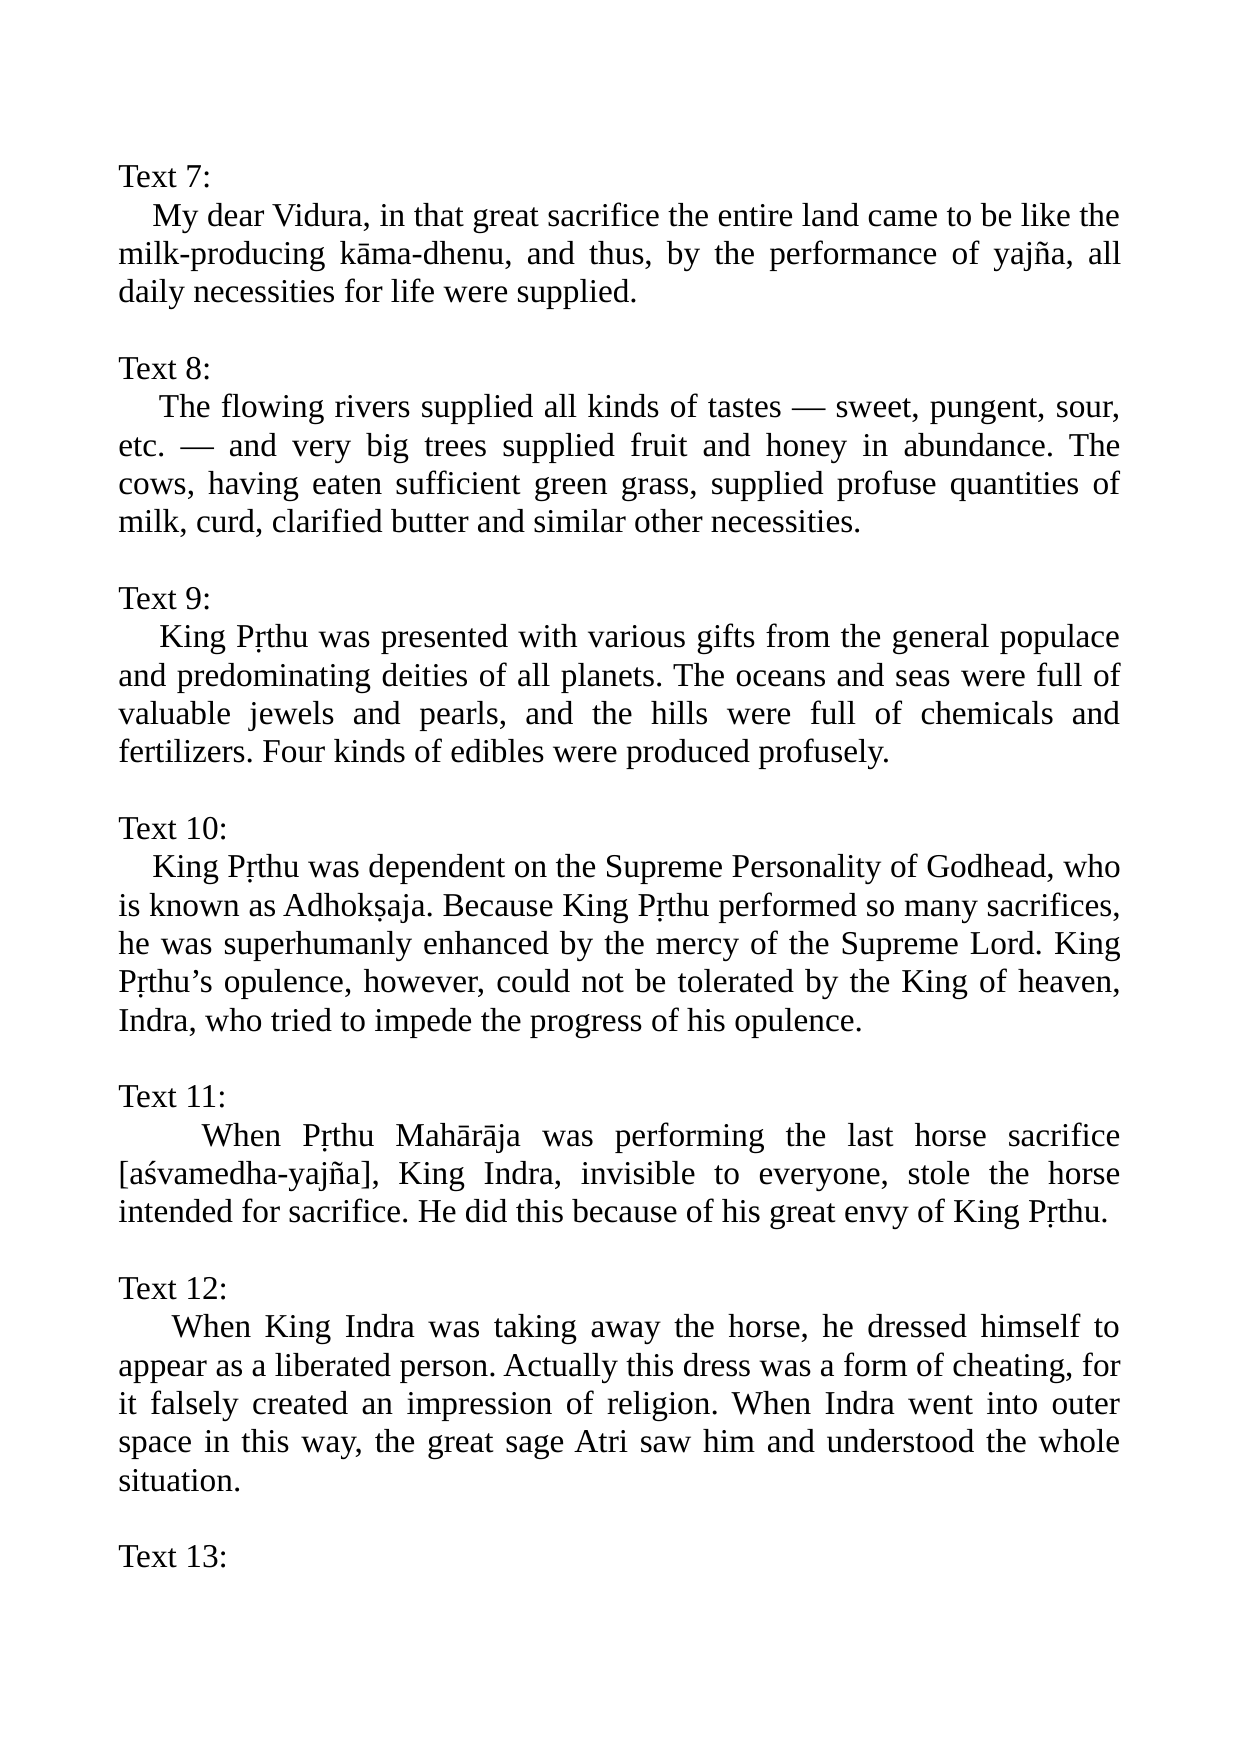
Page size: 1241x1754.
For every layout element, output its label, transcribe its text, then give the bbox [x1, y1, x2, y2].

text Text 7: [118, 156, 1122, 195]
text Text 12: [118, 1268, 1122, 1306]
text When King Indra was taking away the horse, he dressed himself to appear as a liberated person. Actually this dress was a form of cheating, for it falsely created an impression of religion. When Indra went into outer space in this way, the great sage Atri saw him and understood the whole situation. [118, 1306, 1122, 1498]
text Text 13: [118, 1536, 1122, 1575]
text Text 10: [118, 808, 1122, 846]
text King Pṛthu was dependent on the Supreme Personality of Godhead, who is known as Adhokṣaja. Because King Pṛthu performed so many sacrifices, he was superhumanly enhanced by the mercy of the Supreme Lord. King Pṛthu’s opulence, however, could not be tolerated by the King of heaven, Indra, who tried to impede the progress of his opulence. [118, 846, 1122, 1038]
text Text 8: [118, 348, 1122, 386]
text When Pṛthu Mahārāja was performing the last horse sacrifice [aśvamedha-yajña], King Indra, invisible to everyone, stole the horse intended for sacrifice. He did this because of his great envy of King Pṛthu. [118, 1115, 1122, 1230]
text Text 9: [118, 578, 1122, 616]
text The flowing rivers supplied all kinds of tastes — sweet, pungent, sour, etc. — and very big trees supplied fruit and honey in abundance. The cows, having eaten sufficient green grass, supplied profuse quantities of milk, curd, clarified butter and similar other necessities. [118, 386, 1122, 540]
text Text 11: [118, 1076, 1122, 1115]
text King Pṛthu was presented with various gifts from the general populace and predominating deities of all planets. The oceans and seas were full of valuable jewels and pearls, and the hills were full of chemicals and fertilizers. Four kinds of edibles were produced profusely. [118, 616, 1122, 770]
text My dear Vidura, in that great sacrifice the entire land came to be like the milk-producing kāma-dhenu, and thus, by the performance of yajña, all daily necessities for life were supplied. [118, 195, 1122, 310]
